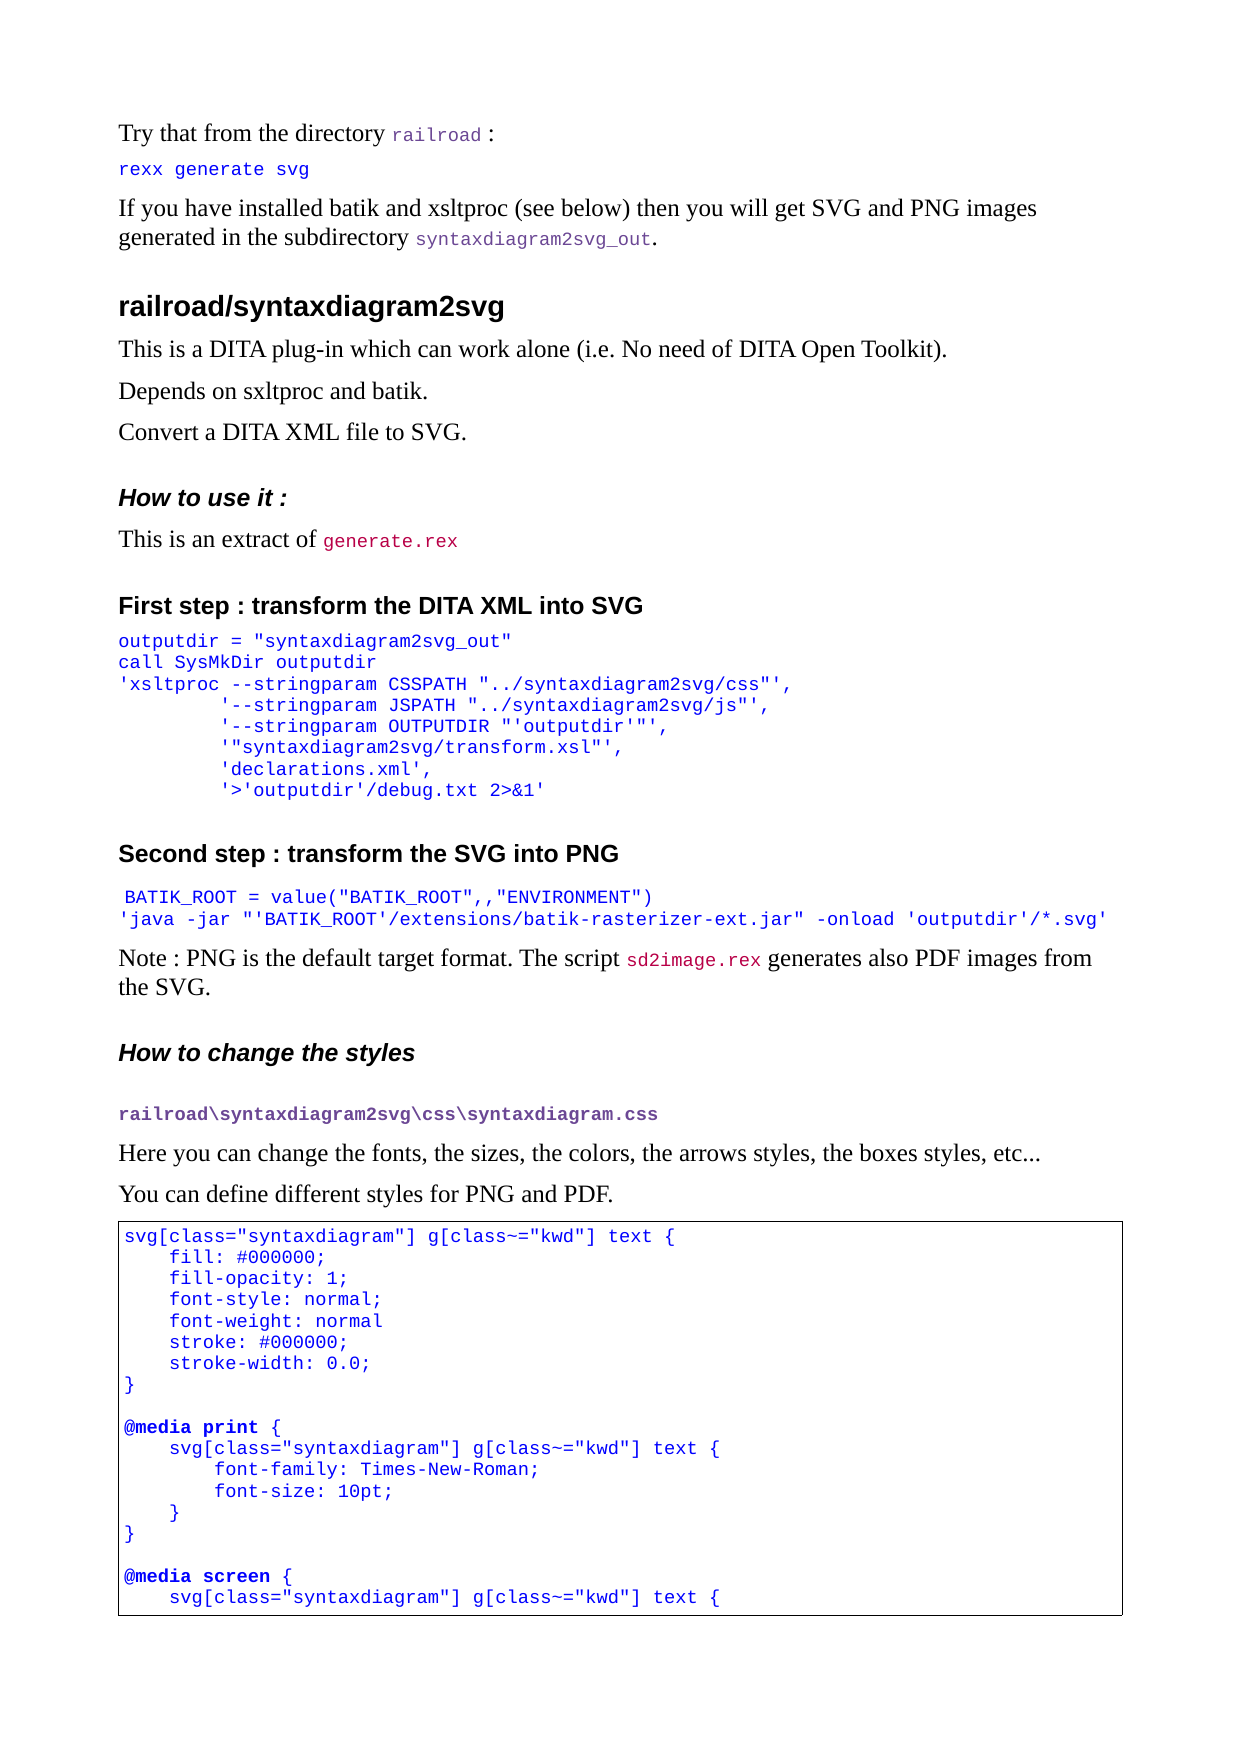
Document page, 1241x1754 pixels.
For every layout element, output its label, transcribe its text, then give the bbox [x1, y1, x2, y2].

text outputdir = "syntaxdiagram2svg_out" call SysMkDir outputdir 'xsltproc --stringparam CSSPATH "../syntaxdiagram2svg/css"', '--stringparam JSPATH "../syntaxdiagram2svg/js"', '--stringparam OUTPUTDIR "'outputdir'"', '"syntaxdiagram2svg/transform.xsl"', 'declarations.xml', '>'outputdir'/debug.txt 2>&1' [118, 632, 1122, 802]
subtitle railroad\syntaxdiagram2svg\css\syntaxdiagram.css [118, 1104, 1122, 1126]
text You can define different styles for PNG and PDF. [118, 1179, 1122, 1208]
subtitle First step : transform the DITA XML into SVG [118, 591, 1122, 619]
text Convert a DITA XML file to SVG. [118, 417, 1122, 446]
text BATIK_ROOT = value("BATIK_ROOT",,"ENVIRONMENT") 'java -jar "'BATIK_ROOT'/extensions/batik-rasterizer-ext.jar" -onload 'outputdir'/*.svg' [118, 880, 1122, 931]
text If you have installed batik and xsltproc (see below) then you will get SVG and PNG images generated in the subdirectory syntaxdiagram2svg_out. [118, 193, 1122, 251]
subtitle Second step : transform the SVG into PNG [118, 839, 1122, 868]
text rexx generate svg [118, 159, 1122, 181]
text This is a DITA plug-in which can work alone (i.e. No need of DITA Open Toolkit). [118, 334, 1122, 363]
text Here you can change the fonts, the sizes, the colors, the arrows styles, the boxes styles, etc... [118, 1138, 1122, 1167]
table_header svg[class="syntaxdiagram"] g[class~="kwd"] text { fill: #000000; fill-opacity: 1; font-style: normal; font-weight: normal stroke: #000000; stroke-width: 0.0; } @media print { svg[class="syntaxdiagram"] g[class~="kwd"] text { font-family: Times-New-Roman; font-size: 10pt; } } @media screen { svg[class="syntaxdiagram"] g[class~="kwd"] text { [119, 1222, 1122, 1615]
text Try that from the directory railroad : [118, 118, 1122, 147]
text Note : PNG is the default target format. The script sd2image.rex generates also PDF images from the SVG. [118, 943, 1122, 1001]
subtitle How to change the styles [118, 1038, 1122, 1067]
subtitle railroad/syntaxdiagram2svg [118, 288, 1122, 322]
text Depends on sxltproc and batik. [118, 376, 1122, 404]
text This is an extract of generate.rex [118, 524, 1122, 553]
subtitle How to use it : [118, 483, 1122, 512]
